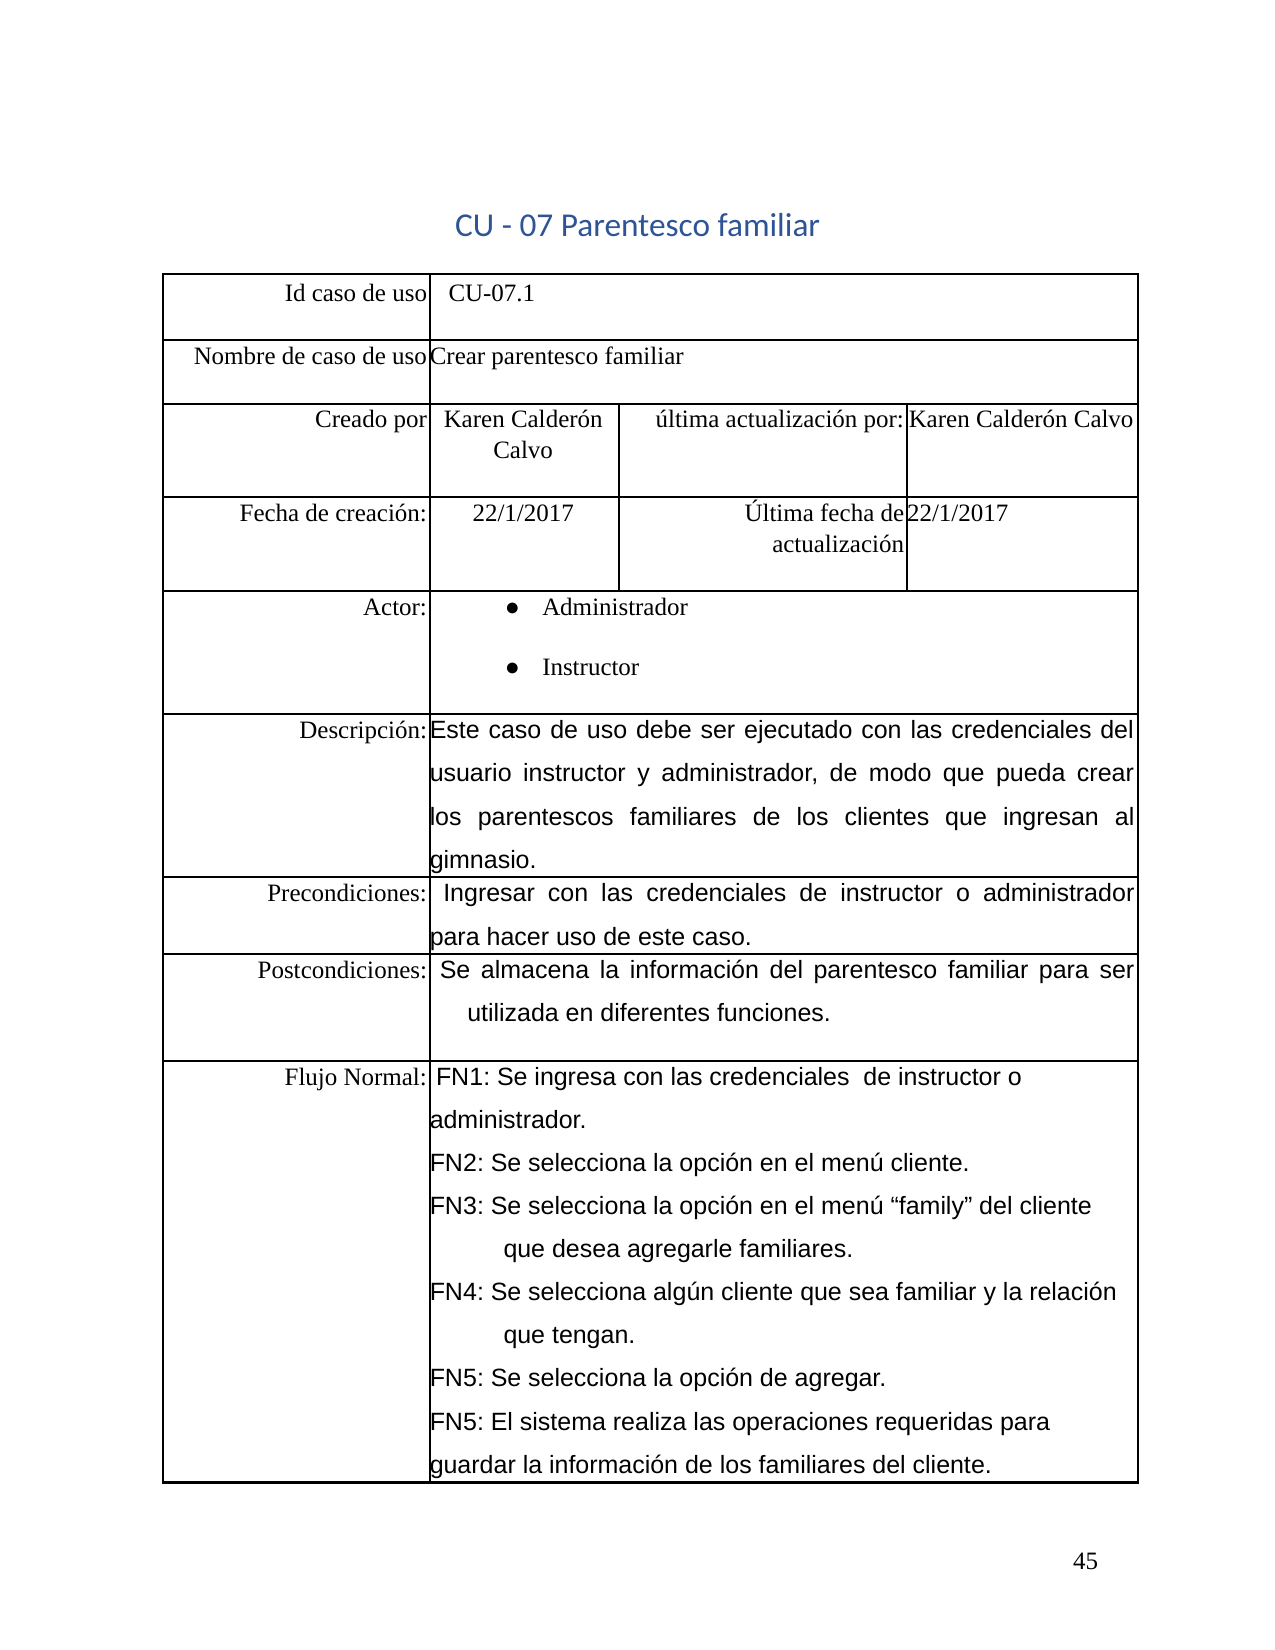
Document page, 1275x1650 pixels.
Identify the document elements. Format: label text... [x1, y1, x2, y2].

table_cell Flujo Normal: [164, 1062, 429, 1481]
subtitle CU - 07 Parentesco familiar [177, 204, 1098, 244]
table_cell Última fecha de actualización [620, 498, 906, 590]
table_cell Postcondiciones: [164, 955, 429, 1059]
table_cell Karen Calderón Calvo [431, 405, 618, 496]
table_cell FN1: Se ingresa con las credenciales de instructor o administrador. FN2: Se selecciona la opción en el menú cliente. FN3: Se selecciona la opción en el menú “family” del cliente que desea agregarle familiares. FN4: Se selecciona algún cliente que sea familiar y la relación que tengan. FN5: Se selecciona la opción de agregar. FN5: El sistema realiza las operaciones requeridas para guardar la información de los familiares del cliente. [431, 1062, 1137, 1481]
table_cell Crear parentesco familiar [431, 341, 1137, 402]
table_cell 22/1/2017 [908, 498, 1137, 590]
table_cell Administrador Instructor [431, 592, 1137, 713]
table_cell Karen Calderón Calvo [908, 405, 1137, 496]
table_header CU-07.1 [431, 275, 1137, 339]
table_cell Creado por [164, 405, 429, 496]
table_cell Nombre de caso de uso [164, 341, 429, 402]
table_header Id caso de uso [164, 275, 429, 339]
table_cell Precondiciones: [164, 878, 429, 953]
table_cell Se almacena la información del parentesco familiar para ser utilizada en diferentes funciones. [431, 955, 1137, 1059]
table_cell Descripción: [164, 715, 429, 876]
table_cell Este caso de uso debe ser ejecutado con las credenciales del usuario instructor y administrador, de modo que pueda crear los parentescos familiares de los clientes que ingresan al gimnasio. [431, 715, 1137, 876]
table_cell 22/1/2017 [431, 498, 618, 590]
table_cell Actor: [164, 592, 429, 713]
table_cell Ingresar con las credenciales de instructor o administrador para hacer uso de este caso. [431, 878, 1137, 953]
table_cell última actualización por: [620, 405, 906, 496]
table_cell Fecha de creación: [164, 498, 429, 590]
